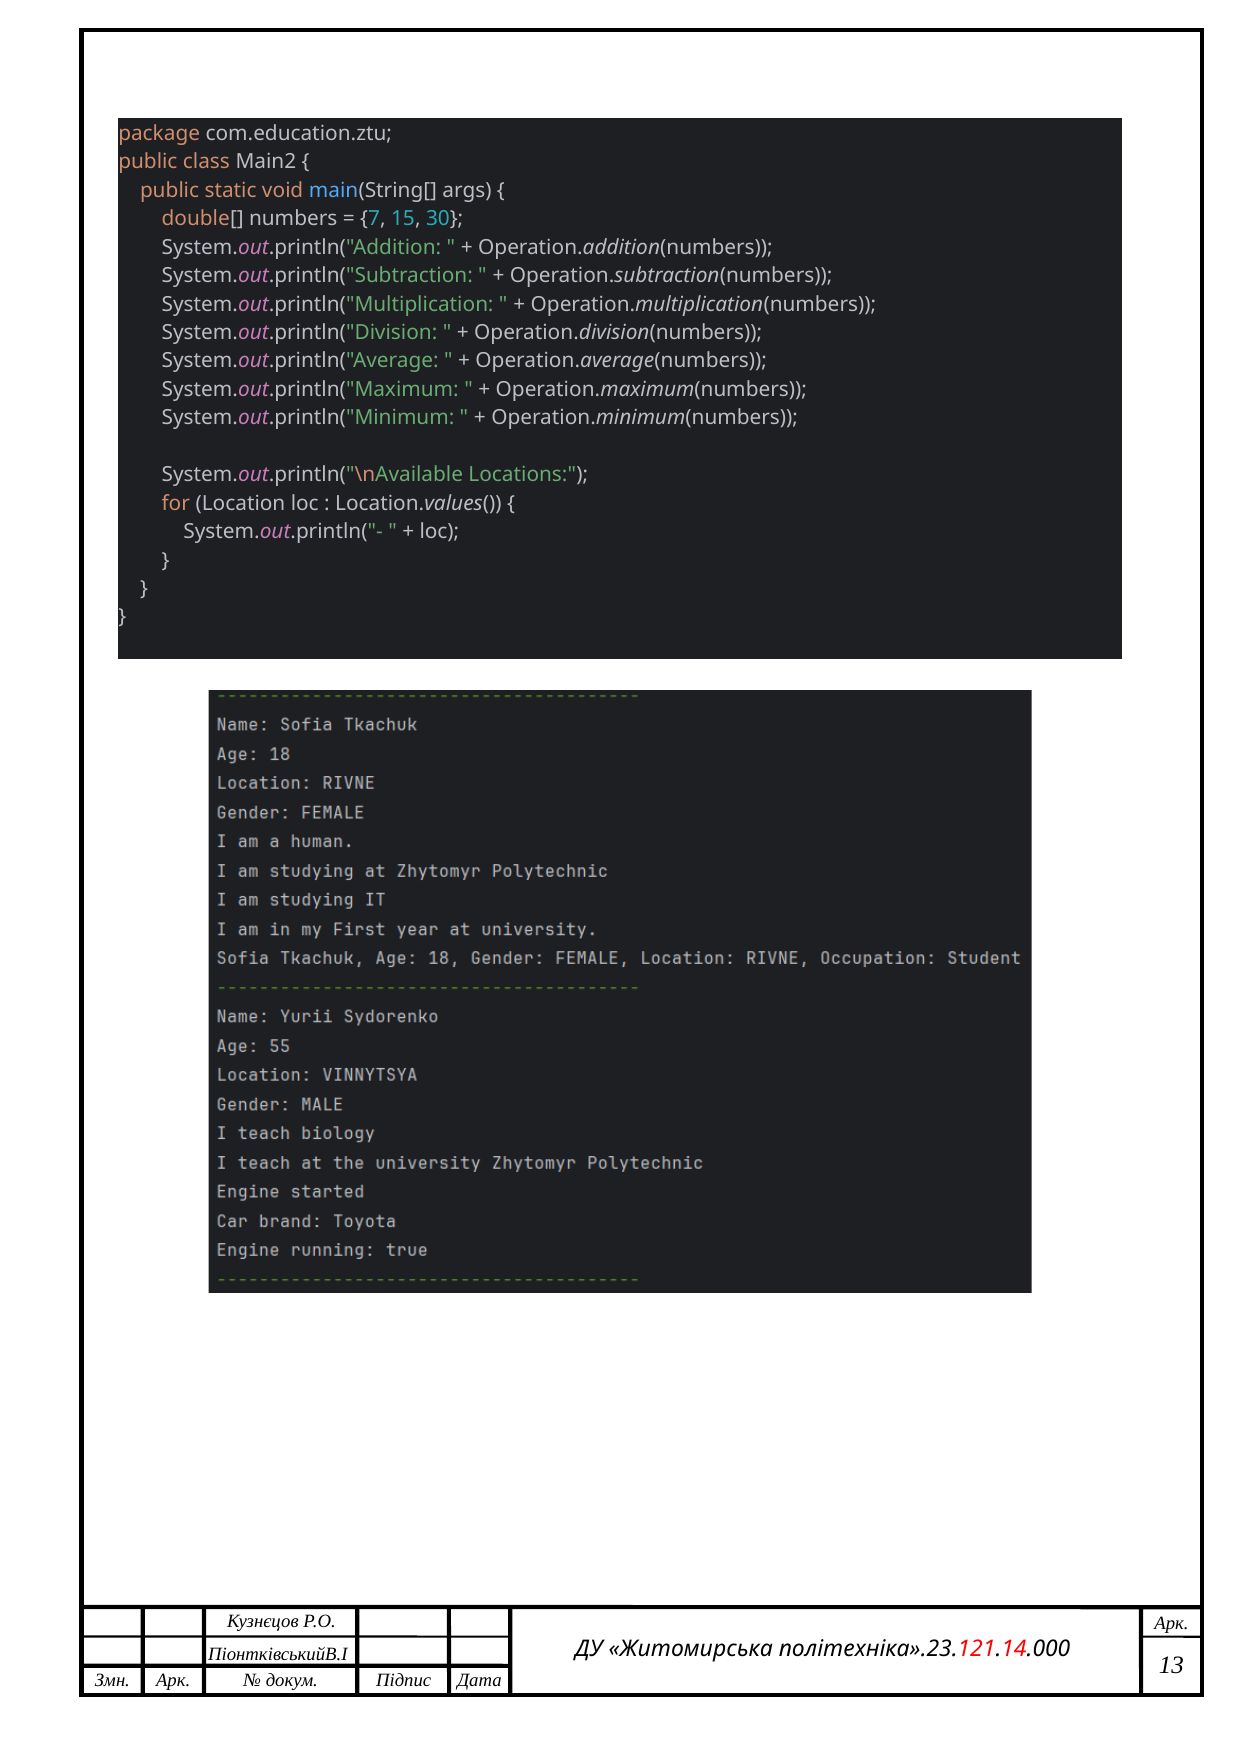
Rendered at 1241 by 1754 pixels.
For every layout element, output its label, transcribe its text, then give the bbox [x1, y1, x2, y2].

picture [208, 690, 1032, 1293]
text package com.education.ztu; public class Main2 { public static void main(String[] args) { double[] numbers = {7, 15, 30}; System.out.println("Addition: " + Operation.addition(numbers)); System.out.println("Subtraction: " + Operation.subtraction(numbers)); System.out.println("Multiplication: " + Operation.multiplication(numbers)); System.out.println("Division: " + Operation.division(numbers)); System.out.println("Average: " + Operation.average(numbers)); System.out.println("Maximum: " + Operation.maximum(numbers)); System.out.println("Minimum: " + Operation.minimum(numbers)); System.out.println("\nAvailable Locations:"); for (Location loc : Location.values()) { System.out.println("- " + loc); } } } [118, 118, 1122, 659]
